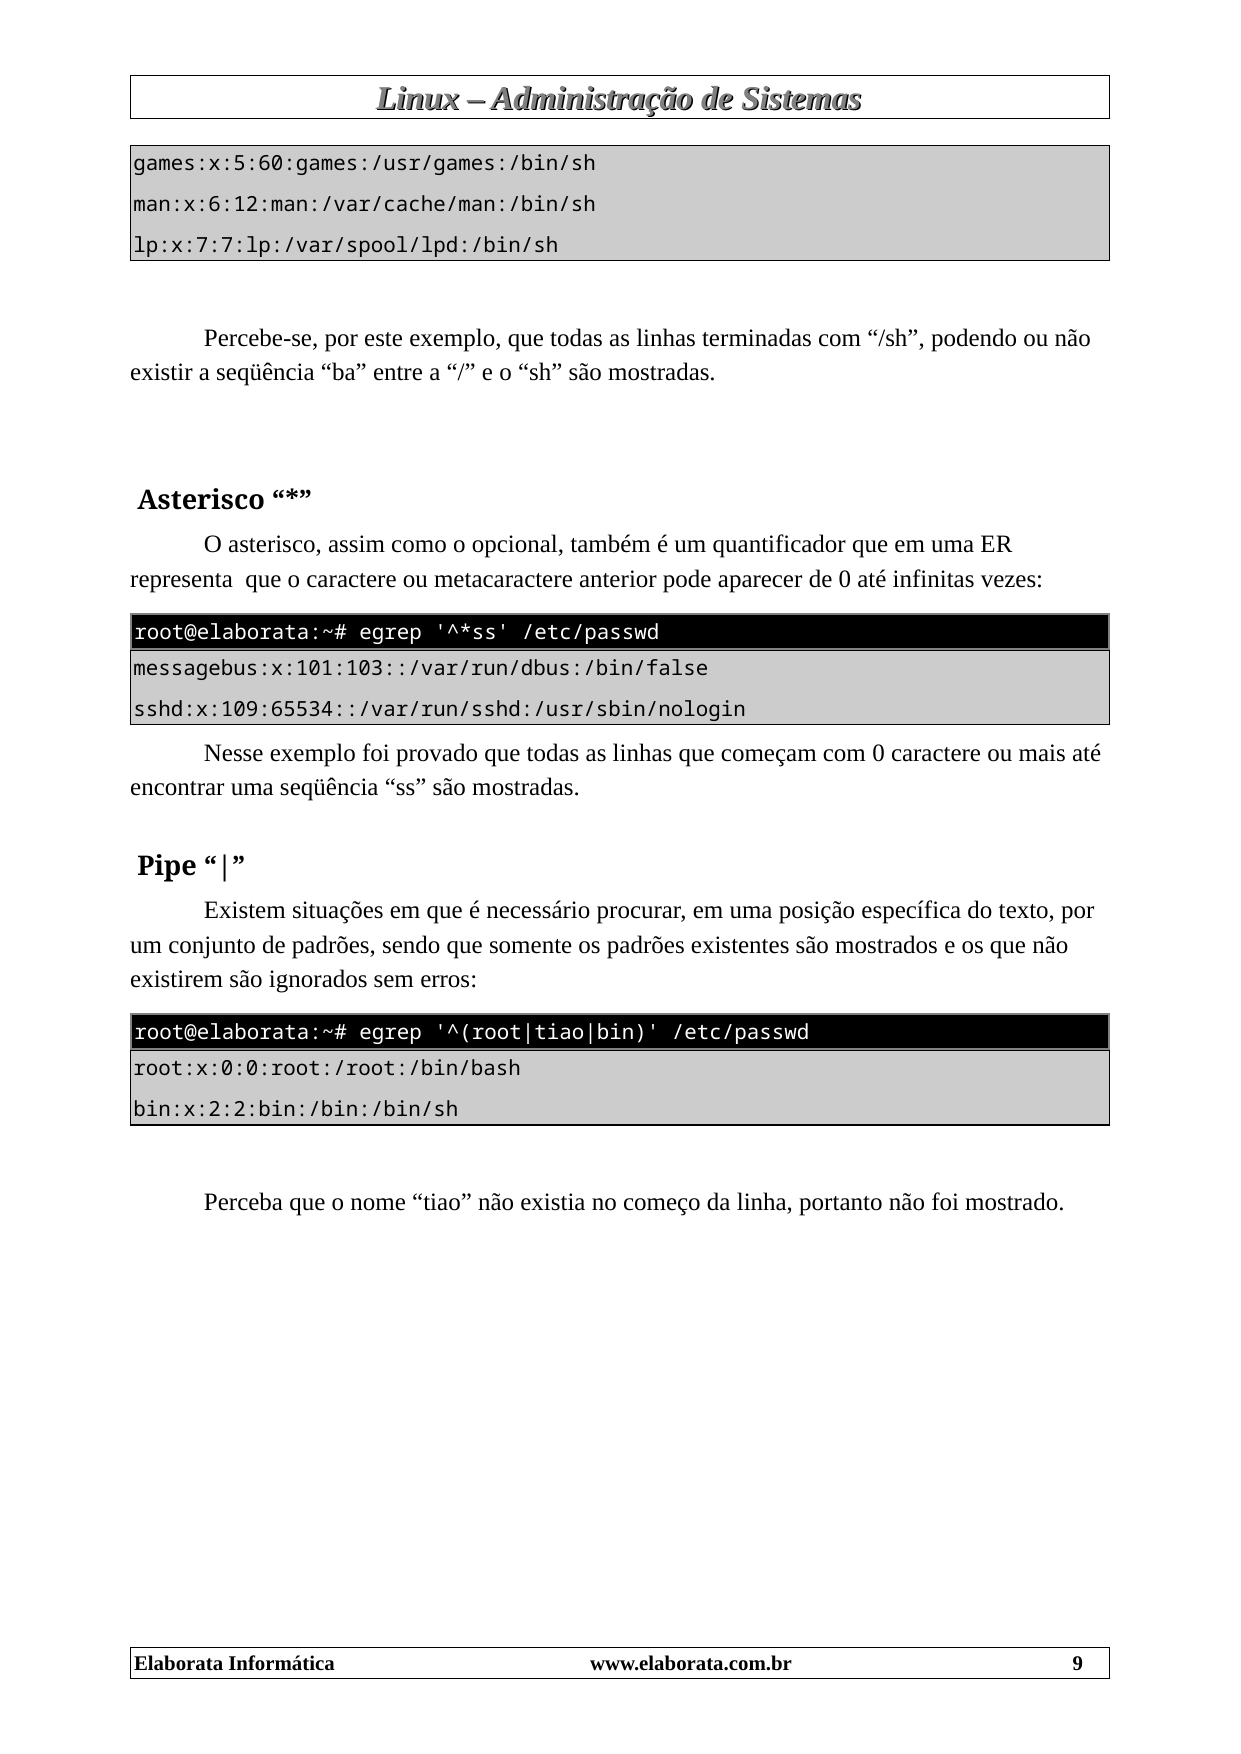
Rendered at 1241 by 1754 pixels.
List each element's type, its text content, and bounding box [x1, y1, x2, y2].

text bin:x:2:2:bin:/bin:/bin/sh [131, 1091, 1109, 1124]
text Percebe-se, por este exemplo, que todas as linhas terminadas com “/sh”, podendo ou não existir a seqüência “ba” entre a “/” e o “sh” são mostradas. [130, 323, 1110, 386]
subtitle Asterisco “*” [130, 480, 1110, 517]
text root@elaborata:~# egrep '^(root|tiao|bin)' /etc/passwd [132, 1015, 1108, 1048]
subtitle Pipe “|” [130, 846, 1110, 883]
text Perceba que o nome “tiao” não existia no começo da linha, portanto não foi mostrado. [130, 1187, 1110, 1216]
text Nesse exemplo foi provado que todas as linhas que começam com 0 caractere ou mais até encontrar uma seqüência “ss” são mostradas. [130, 738, 1110, 801]
text root@elaborata:~# egrep '^*ss' /etc/passwd [132, 615, 1108, 648]
text man:x:6:12:man:/var/cache/man:/bin/sh [131, 186, 1109, 217]
text sshd:x:109:65534::/var/run/sshd:/usr/sbin/nologin [131, 691, 1109, 724]
text games:x:5:60:games:/usr/games:/bin/sh [131, 146, 1109, 177]
text root:x:0:0:root:/root:/bin/bash [131, 1051, 1109, 1082]
text messagebus:x:101:103::/var/run/dbus:/bin/false [131, 651, 1109, 681]
text lp:x:7:7:lp:/var/spool/lpd:/bin/sh [131, 227, 1109, 260]
text Existem situações em que é necessário procurar, em uma posição específica do texto, por um conjunto de padrões, sendo que somente os padrões existentes são mostrados e os que não existirem são ignorados sem erros: [130, 895, 1110, 993]
text O asterisco, assim como o opcional, também é um quantificador que em uma ER representa que o caractere ou metacaractere anterior pode aparecer de 0 até infinitas vezes: [130, 529, 1110, 593]
